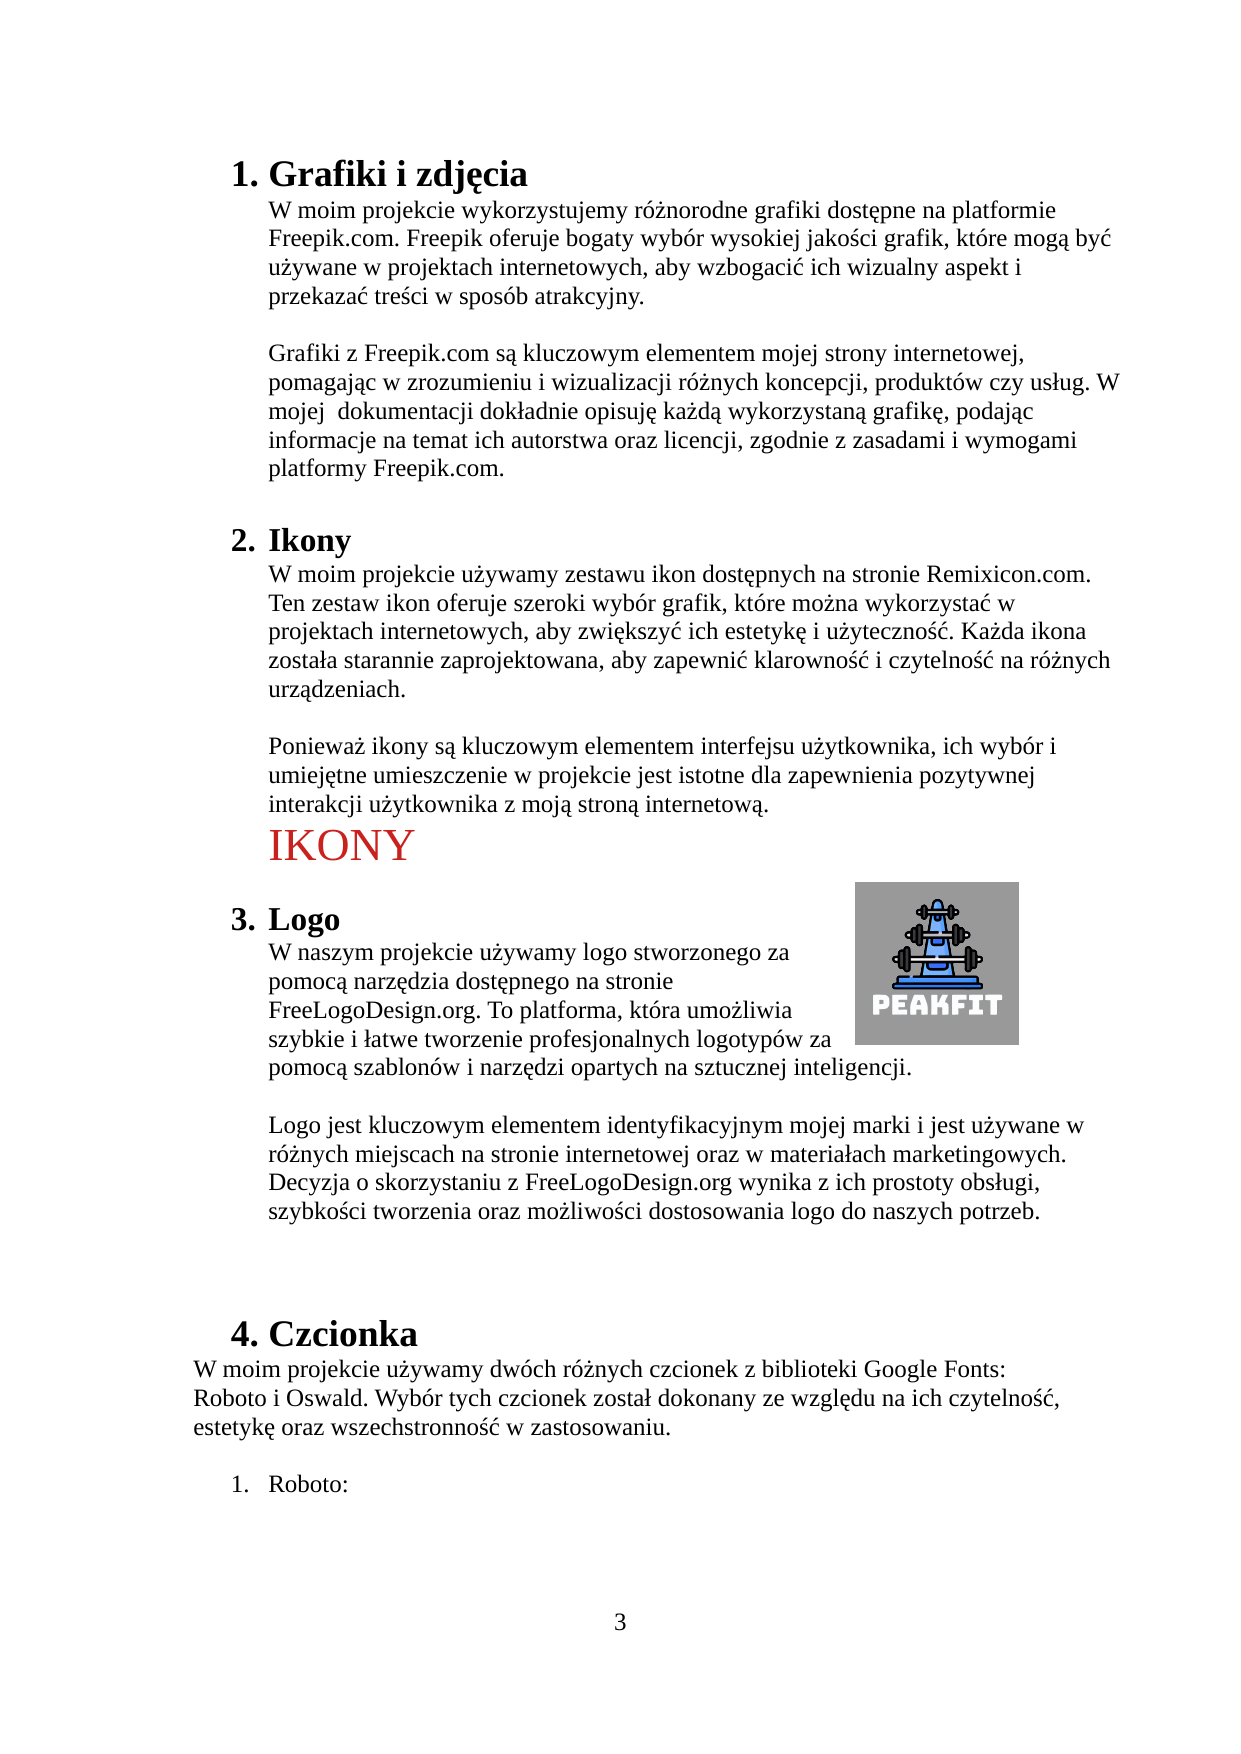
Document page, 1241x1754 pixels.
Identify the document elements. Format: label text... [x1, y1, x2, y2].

list IKONY [231, 818, 1122, 870]
list Roboto i Oswald. Wybór tych czcionek został dokonany ze względu na ich czytelność, estetykę oraz wszechstronność w zastosowaniu. [175, 1383, 1122, 1441]
list Grafiki z Freepik.com są kluczowym elementem mojej strony internetowej, pomagając w zrozumieniu i wizualizacji różnych koncepcji, produktów czy usług. W mojej dokumentacji dokładnie opisuję każdą wykorzystaną grafikę, podając informacje na temat ich autorstwa oraz licencji, zgodnie z zasadami i wymogami platformy Freepik.com. [231, 338, 1122, 482]
list Ikony [231, 521, 1122, 559]
list W naszym projekcie używamy logo stworzonego za pomocą narzędzia dostępnego na stronie FreeLogoDesign.org. To platforma, która umożliwia szybkie i łatwe tworzenie profesjonalnych logotypów za pomocą szablonów i narzędzi opartych na sztucznej inteligencji. [231, 937, 1122, 1081]
list W moim projekcie wykorzystujemy różnorodne grafiki dostępne na platformie Freepik.com. Freepik oferuje bogaty wybór wysokiej jakości grafik, które mogą być używane w projektach internetowych, aby wzbogacić ich wizualny aspekt i przekazać treści w sposób atrakcyjny. [231, 195, 1122, 310]
list Czcionka [231, 1311, 1122, 1354]
list Ponieważ ikony są kluczowym elementem interfejsu użytkownika, ich wybór i umiejętne umieszczenie w projekcie jest istotne dla zapewnienia pozytywnej interakcji użytkownika z moją stroną internetową. [231, 731, 1122, 818]
list Logo jest kluczowym elementem identyfikacyjnym mojej marki i jest używane w różnych miejscach na stronie internetowej oraz w materiałach marketingowych. Decyzja o skorzystaniu z FreeLogoDesign.org wynika z ich prostoty obsługi, szybkości tworzenia oraz możliwości dostosowania logo do naszych potrzeb. [231, 1110, 1122, 1225]
list W moim projekcie używamy zestawu ikon dostępnych na stronie Remixicon.com. Ten zestaw ikon oferuje szeroki wybór grafik, które można wykorzystać w projektach internetowych, aby zwiększyć ich estetykę i użyteczność. Każda ikona została starannie zaprojektowana, aby zapewnić klarowność i czytelność na różnych urządzeniach. [231, 559, 1122, 703]
list W moim projekcie używamy dwóch różnych czcionek z biblioteki Google Fonts: [175, 1354, 1122, 1383]
list Roboto: [231, 1469, 1122, 1498]
list [1019, 899, 1122, 937]
list Grafiki i zdjęcia [231, 152, 1122, 195]
list Logo [231, 899, 855, 937]
picture [855, 881, 1019, 1046]
